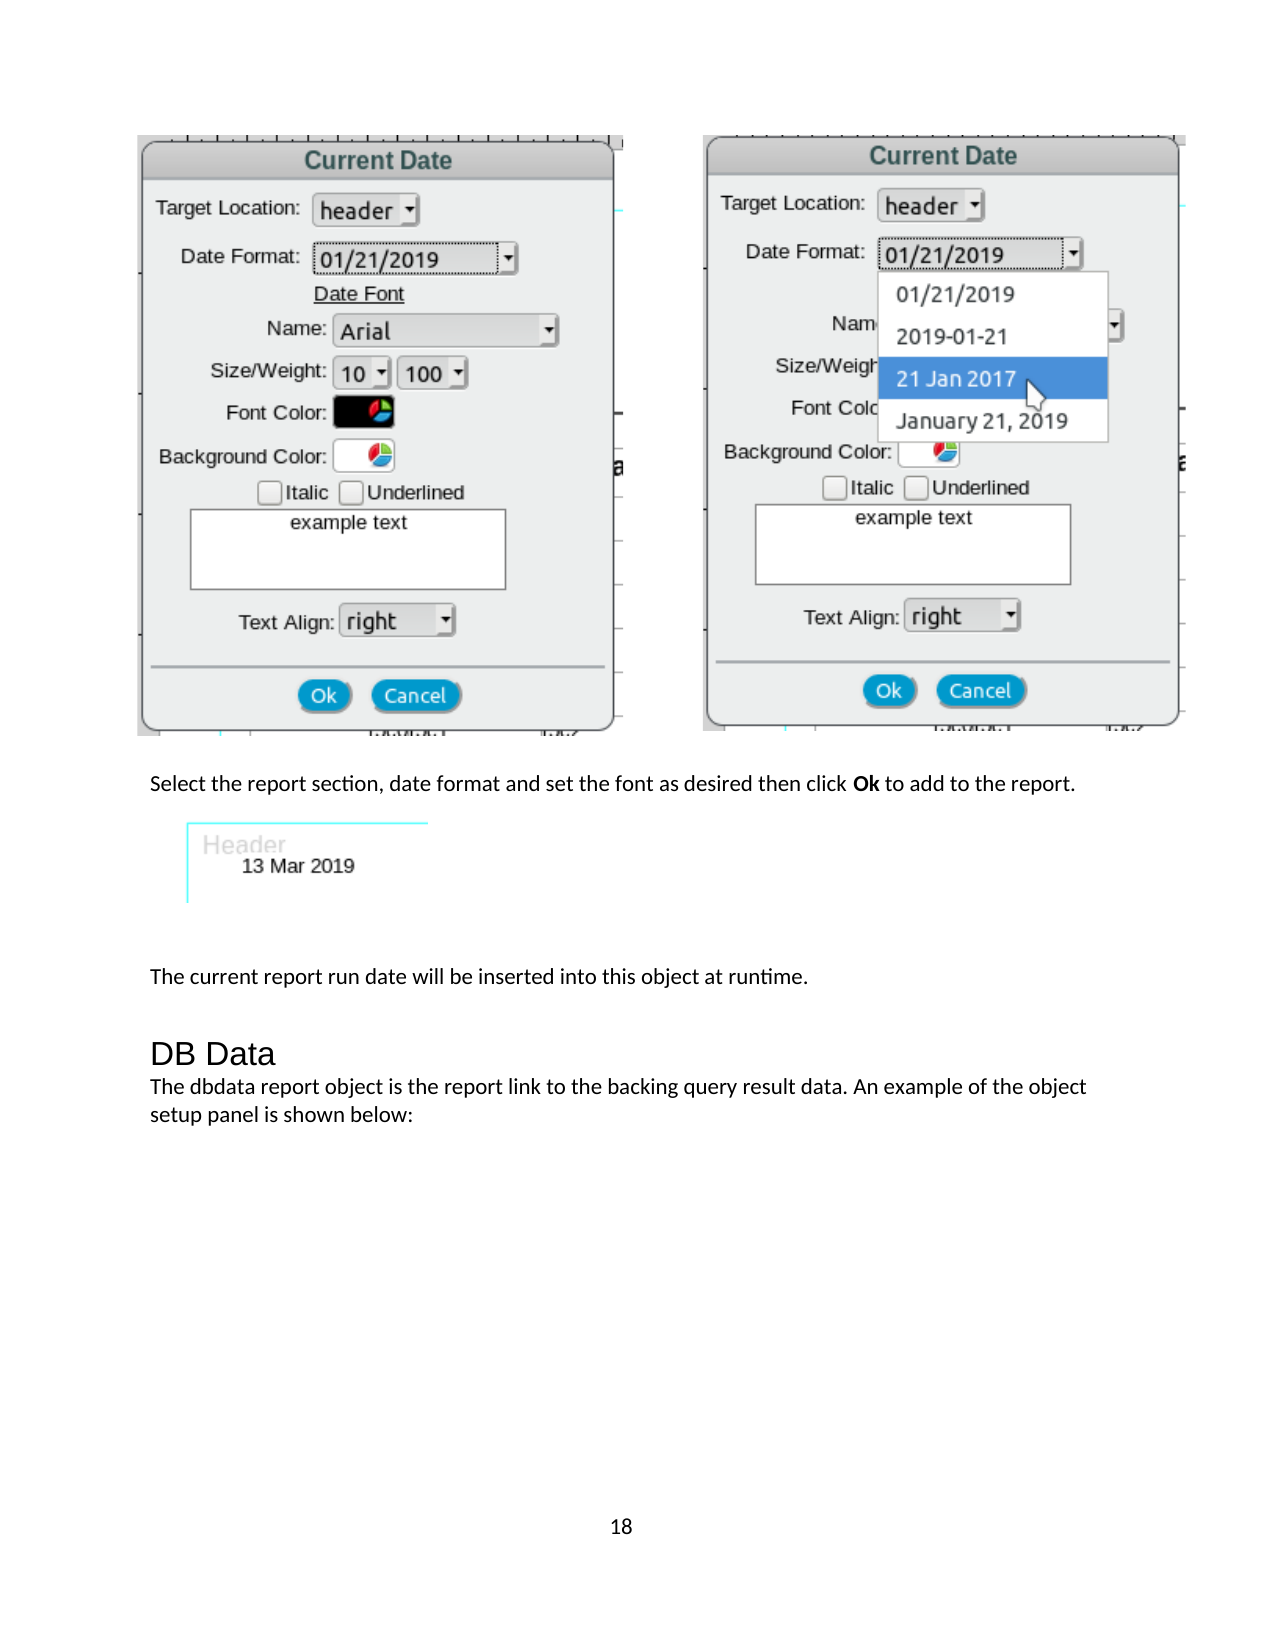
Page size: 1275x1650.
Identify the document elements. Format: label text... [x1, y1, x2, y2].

subtitle DB Data [150, 1034, 1102, 1072]
picture [702, 135, 1186, 731]
text The current report run date will be inserted into this object at runtime. [150, 962, 1102, 990]
picture [137, 135, 624, 736]
picture [173, 815, 428, 903]
text The dbdata report object is the report link to the backing query result data. An example of the object setup panel is shown below: [150, 1072, 1102, 1128]
text Select the report section, date format and set the font as desired then click Ok to add to the report. [150, 769, 1102, 797]
